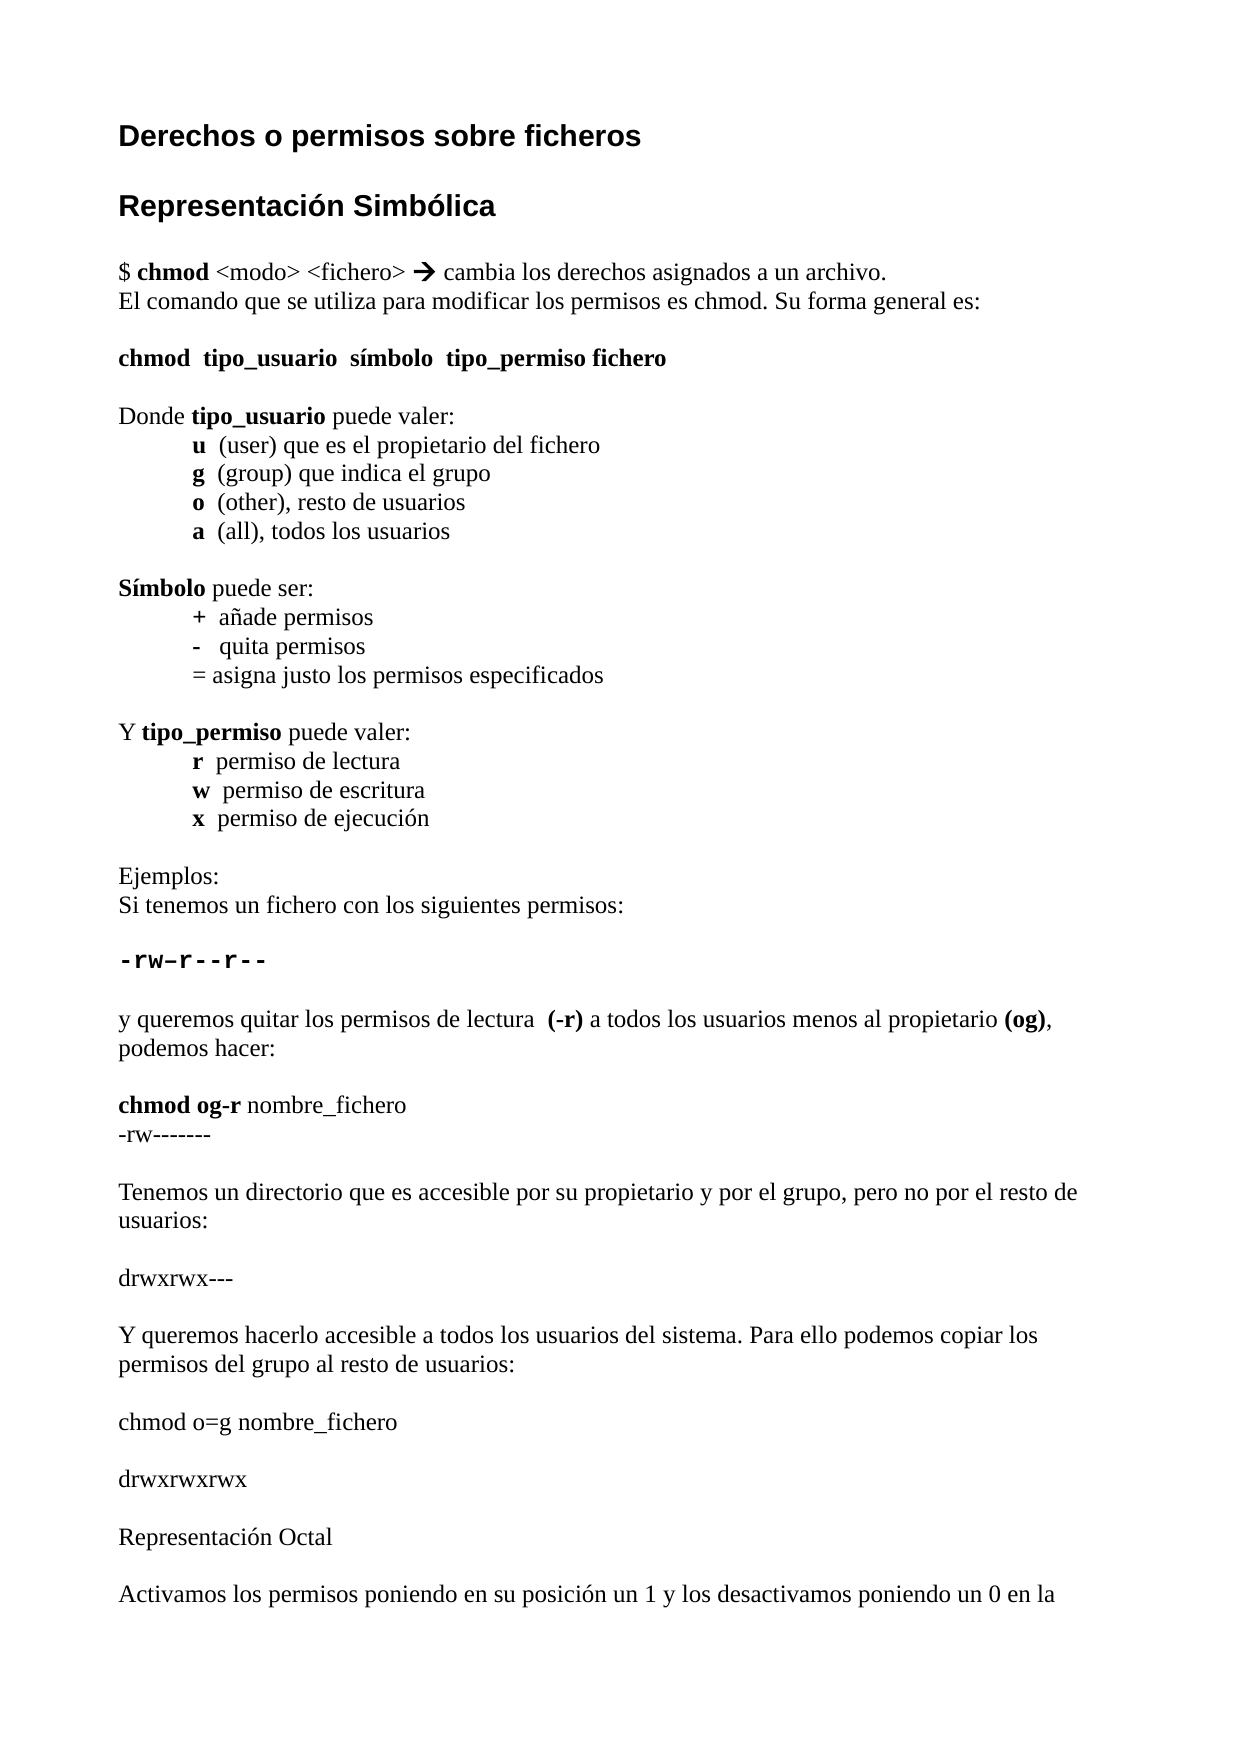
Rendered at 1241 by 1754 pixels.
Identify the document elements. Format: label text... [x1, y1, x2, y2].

text Símbolo puede ser: [118, 573, 1122, 602]
text Representación Octal [118, 1522, 1122, 1551]
text w permiso de escritura [118, 775, 1122, 803]
text $ chmod <modo> <fichero>  cambia los derechos asignados a un archivo. [118, 257, 1122, 286]
text chmod tipo_usuario símbolo tipo_permiso fichero [118, 343, 1122, 372]
text = asigna justo los permisos especificados [156, 660, 1122, 688]
text -rw–r--r-- [118, 947, 1122, 976]
text Representación Simbólica [118, 188, 1122, 222]
text El comando que se utiliza para modificar los permisos es chmod. Su forma general es: [118, 286, 1122, 315]
text Y tipo_permiso puede valer: [118, 717, 1122, 746]
text chmod og-r nombre_fichero [118, 1091, 1122, 1119]
text Donde tipo_usuario puede valer: [118, 401, 1122, 430]
text -rw------- [118, 1119, 1122, 1148]
text Y queremos hacerlo accesible a todos los usuarios del sistema. Para ello podemos copiar los permisos del grupo al resto de usuarios: [118, 1321, 1122, 1378]
text chmod o=g nombre_fichero [118, 1407, 1122, 1436]
text Tenemos un directorio que es accesible por su propietario y por el grupo, pero no por el resto de usuarios: [118, 1177, 1122, 1234]
text - quita permisos [156, 631, 1122, 660]
text Activamos los permisos poniendo en su posición un 1 y los desactivamos poniendo un 0 en la [118, 1579, 1122, 1608]
text drwxrwxrwx [118, 1464, 1122, 1493]
text g (group) que indica el grupo [118, 458, 1122, 487]
text Si tenemos un fichero con los siguientes permisos: [118, 890, 1122, 918]
text + añade permisos [118, 602, 1122, 631]
text drwxrwx--- [118, 1263, 1122, 1292]
text o (other), resto de usuarios [118, 487, 1122, 516]
text Derechos o permisos sobre ficheros [118, 118, 1122, 153]
text a (all), todos los usuarios [118, 516, 1122, 545]
text u (user) que es el propietario del fichero [118, 430, 1122, 458]
text x permiso de ejecución [118, 803, 1122, 832]
text y queremos quitar los permisos de lectura (-r) a todos los usuarios menos al propietario (og), podemos hacer: [118, 1004, 1122, 1062]
text Ejemplos: [118, 861, 1122, 890]
text r permiso de lectura [118, 746, 1122, 775]
